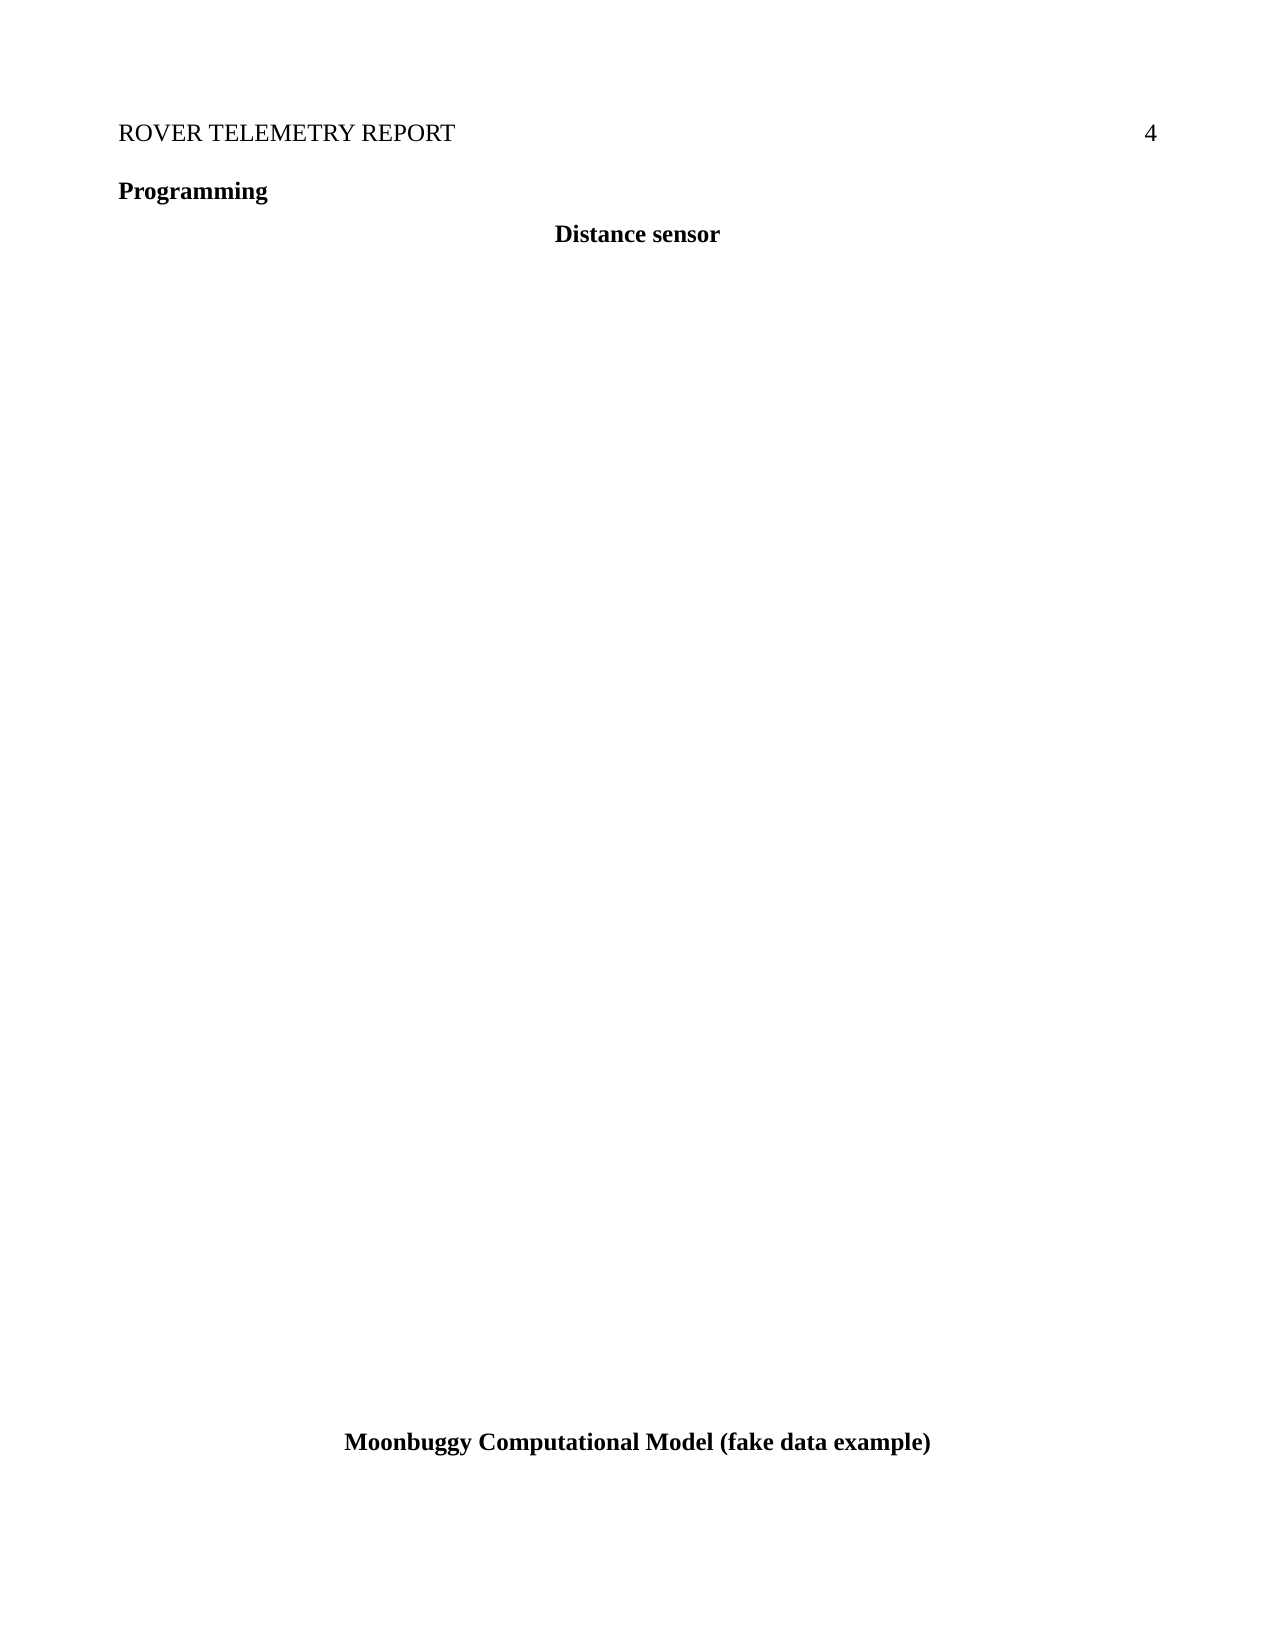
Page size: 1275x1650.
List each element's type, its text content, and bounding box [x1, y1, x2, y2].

text Distance sensor [118, 219, 1157, 248]
text Programming [118, 176, 1157, 205]
text Moonbuggy Computational Model (fake data example) [118, 1427, 1157, 1456]
